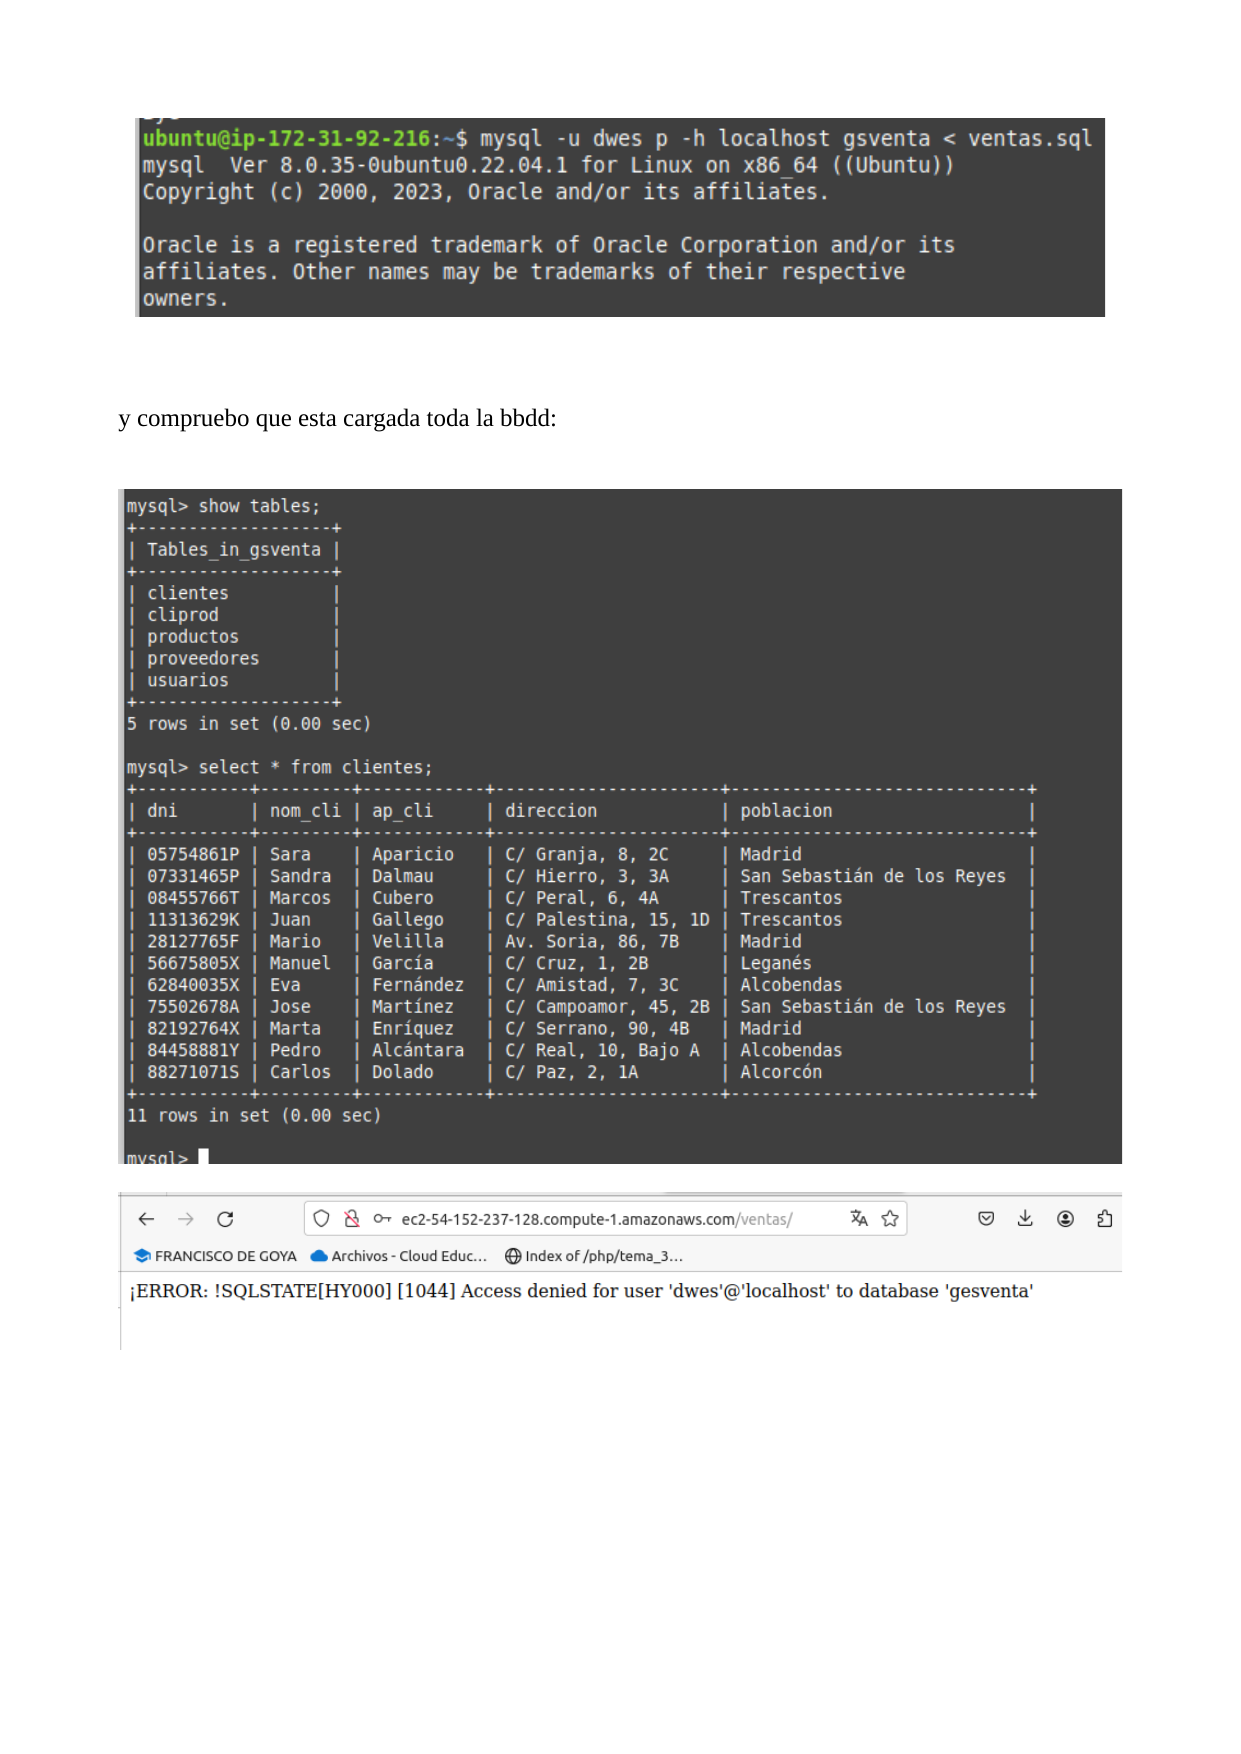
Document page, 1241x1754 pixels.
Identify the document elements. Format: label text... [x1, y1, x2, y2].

text y compruebo que esta cargada toda la bbdd: [118, 403, 1122, 432]
picture [118, 489, 1123, 1164]
picture [118, 1192, 1123, 1350]
picture [135, 118, 1106, 317]
